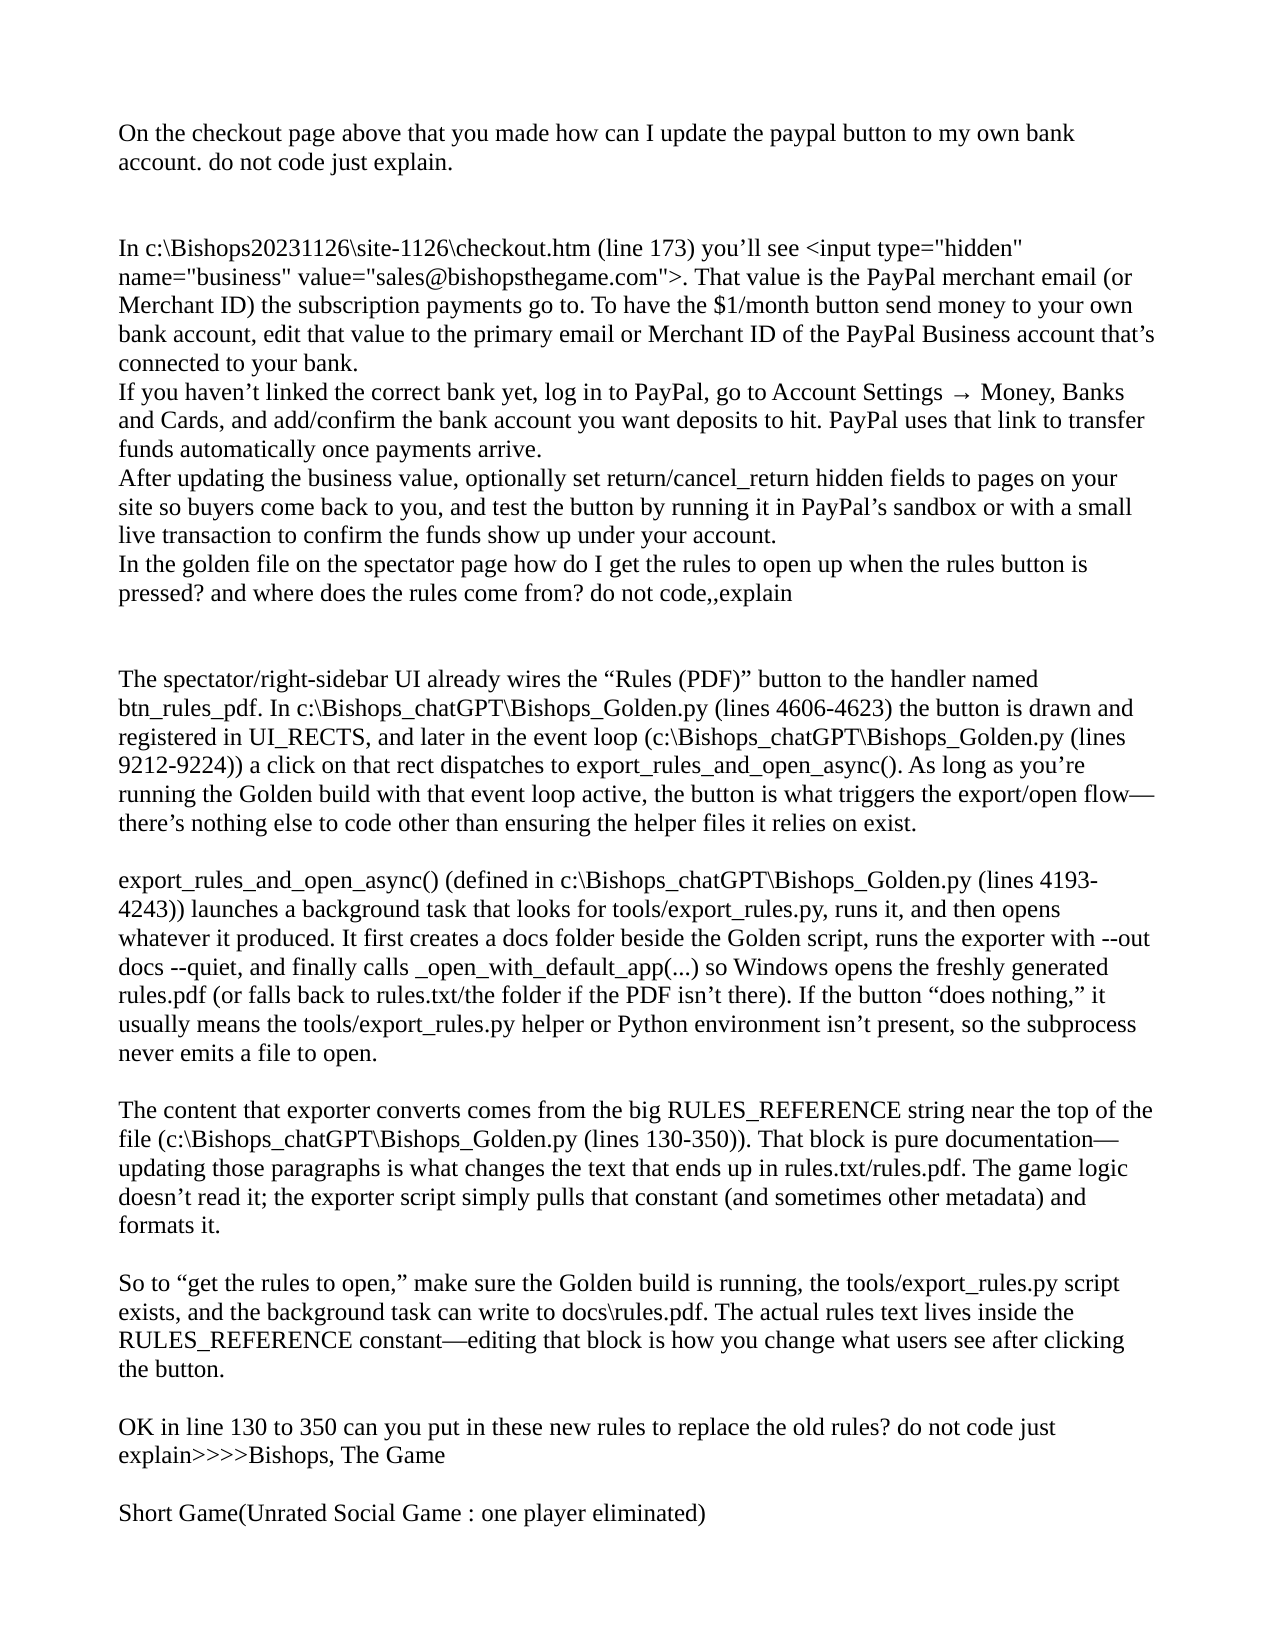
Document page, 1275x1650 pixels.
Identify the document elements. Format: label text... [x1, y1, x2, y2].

text OK in line 130 to 350 can you put in these new rules to replace the old rules? do not code just explain>>>>Bishops, The Game [118, 1412, 1157, 1469]
text The content that exporter converts comes from the big RULES_REFERENCE string near the top of the file (c:\Bishops_chatGPT\Bishops_Golden.py (lines 130-350)). That block is pure documentation—updating those paragraphs is what changes the text that ends up in rules.txt/rules.pdf. The game logic doesn’t read it; the exporter script simply pulls that constant (and sometimes other metadata) and formats it. [118, 1096, 1157, 1239]
text If you haven’t linked the correct bank yet, log in to PayPal, go to Account Settings → Money, Banks and Cards, and add/confirm the bank account you want deposits to hit. PayPal uses that link to transfer funds automatically once payments arrive. [118, 377, 1157, 463]
text On the checkout page above that you made how can I update the paypal button to my own bank account. do not code just explain. [118, 118, 1157, 176]
text In the golden file on the spectator page how do I get the rules to open up when the rules button is pressed? and where does the rules come from? do not code,,explain [118, 549, 1157, 607]
text In c:\Bishops20231126\site-1126\checkout.htm (line 173) you’ll see <input type="hidden" name="business" value="sales@bishopsthegame.com">. That value is the PayPal merchant email (or Merchant ID) the subscription payments go to. To have the $1/month button send money to your own bank account, edit that value to the primary email or Merchant ID of the PayPal Business account that’s connected to your bank. [118, 233, 1157, 377]
text The spectator/right-sidebar UI already wires the “Rules (PDF)” button to the handler named btn_rules_pdf. In c:\Bishops_chatGPT\Bishops_Golden.py (lines 4606-4623) the button is drawn and registered in UI_RECTS, and later in the event loop (c:\Bishops_chatGPT\Bishops_Golden.py (lines 9212-9224)) a click on that rect dispatches to export_rules_and_open_async(). As long as you’re running the Golden build with that event loop active, the button is what triggers the export/open flow—there’s nothing else to code other than ensuring the helper files it relies on exist. [118, 664, 1157, 837]
text Short Game(Unrated Social Game : one player eliminated) [118, 1498, 1157, 1527]
text export_rules_and_open_async() (defined in c:\Bishops_chatGPT\Bishops_Golden.py (lines 4193-4243)) launches a background task that looks for tools/export_rules.py, runs it, and then opens whatever it produced. It first creates a docs folder beside the Golden script, runs the exporter with --out docs --quiet, and finally calls _open_with_default_app(...) so Windows opens the freshly generated rules.pdf (or falls back to rules.txt/the folder if the PDF isn’t there). If the button “does nothing,” it usually means the tools/export_rules.py helper or Python environment isn’t present, so the subprocess never emits a file to open. [118, 866, 1157, 1067]
text After updating the business value, optionally set return/cancel_return hidden fields to pages on your site so buyers come back to you, and test the button by running it in PayPal’s sandbox or with a small live transaction to confirm the funds show up under your account. [118, 463, 1157, 549]
text So to “get the rules to open,” make sure the Golden build is running, the tools/export_rules.py script exists, and the background task can write to docs\rules.pdf. The actual rules text lives inside the RULES_REFERENCE constant—editing that block is how you change what users see after clicking the button. [118, 1268, 1157, 1383]
